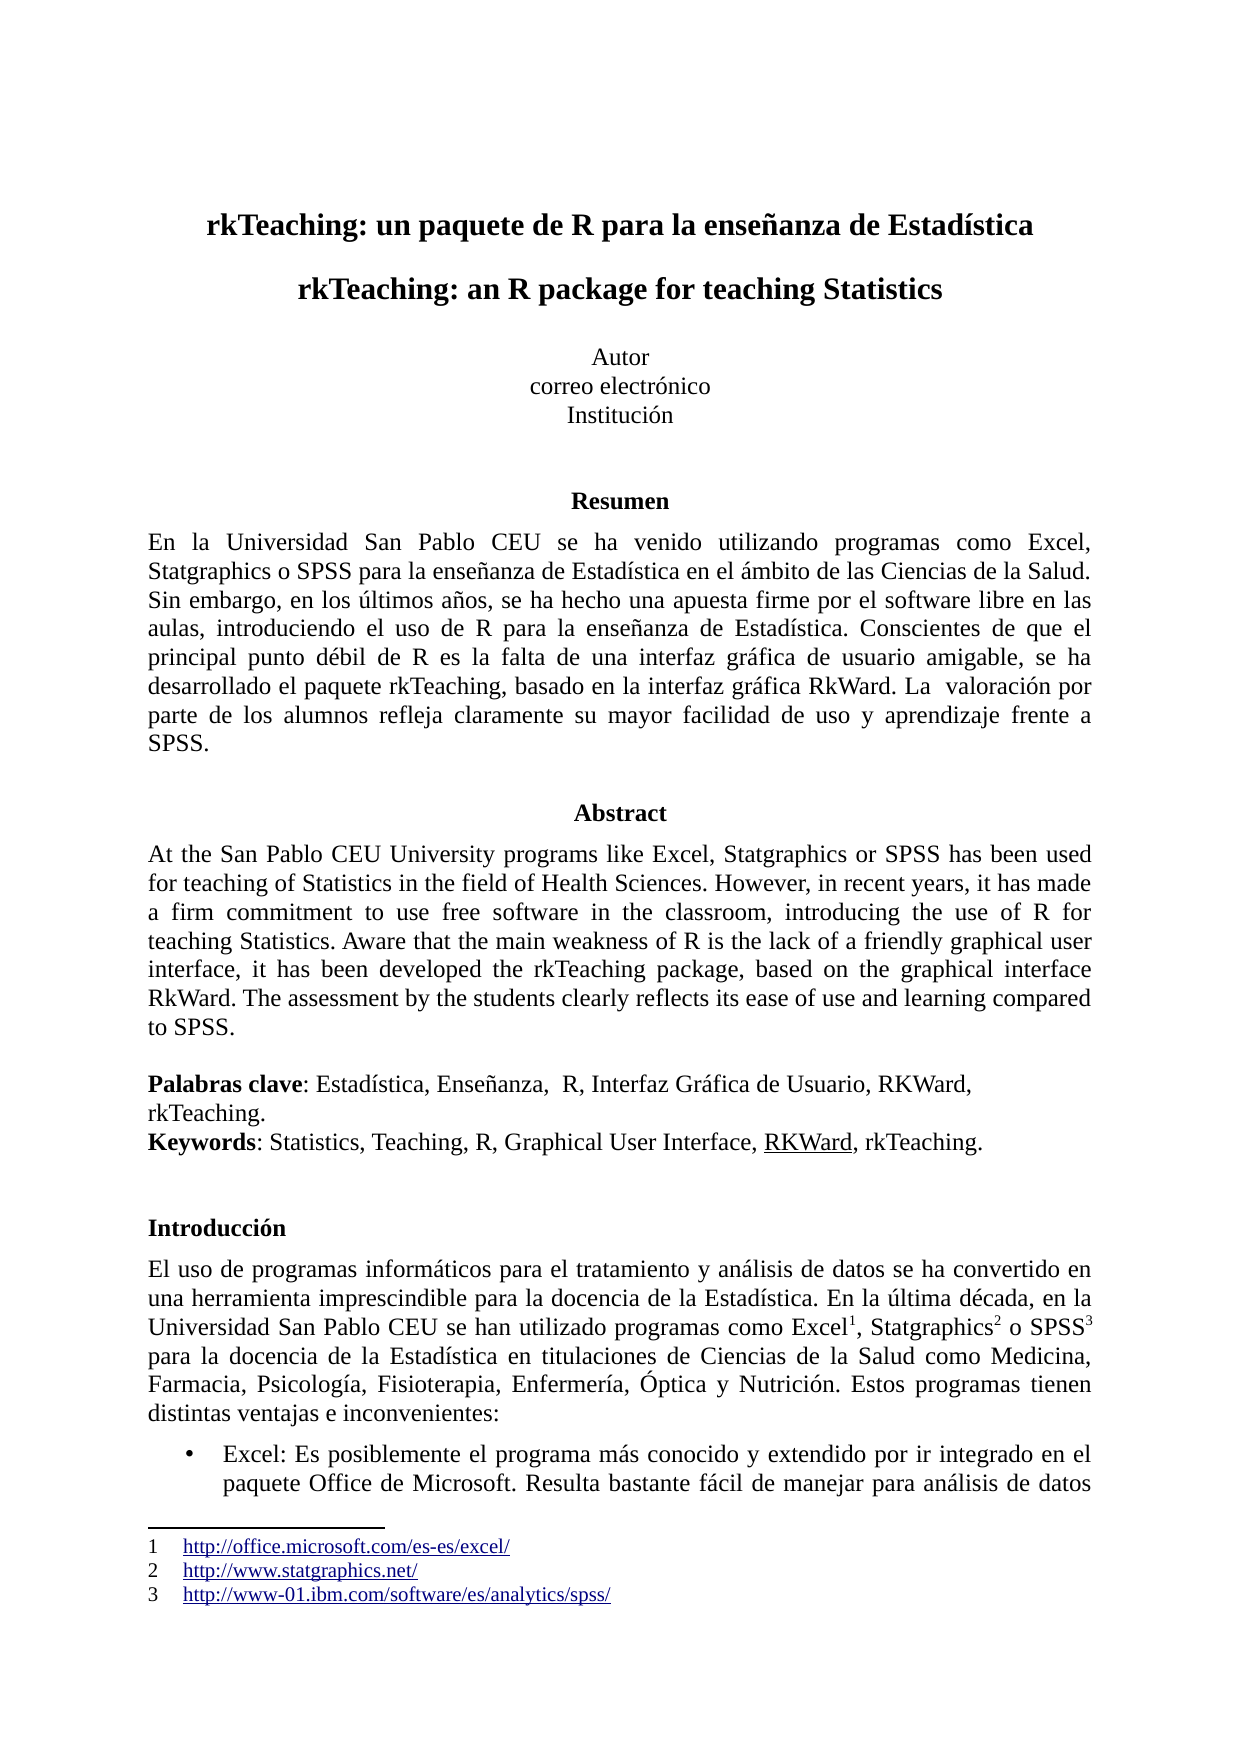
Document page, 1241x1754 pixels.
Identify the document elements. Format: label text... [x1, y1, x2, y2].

text rkTeaching: an R package for teaching Statistics [148, 271, 1093, 306]
text Abstract [148, 798, 1093, 827]
text El uso de programas informáticos para el tratamiento y análisis de datos se ha convertido en una herramienta imprescindible para la docencia de la Estadística. En la última década, en la Universidad San Pablo CEU se han utilizado programas como Excel, Statgraphics o SPSS para la docencia de la Estadística en titulaciones de Ciencias de la Salud como Medicina, Farmacia, Psicología, Fisioterapia, Enfermería, Óptica y Nutrición. Estos programas tienen distintas ventajas e inconvenientes: [148, 1254, 1093, 1427]
text Keywords: Statistics, Teaching, R, Graphical User Interface, RKWard, rkTeaching. [148, 1127, 1093, 1156]
text Resumen [148, 486, 1093, 515]
text Introducción [148, 1213, 1093, 1242]
text rkTeaching: un paquete de R para la enseñanza de Estadística [148, 206, 1093, 242]
text correo electrónico [148, 371, 1093, 400]
text En la Universidad San Pablo CEU se ha venido utilizando programas como Excel, Statgraphics o SPSS para la enseñanza de Estadística en el ámbito de las Ciencias de la Salud. Sin embargo, en los últimos años, se ha hecho una apuesta firme por el software libre en las aulas, introduciendo el uso de R para la enseñanza de Estadística. Conscientes de que el principal punto débil de R es la falta de una interfaz gráfica de usuario amigable, se ha desarrollado el paquete rkTeaching, basado en la interfaz gráfica RkWard. La valoración por parte de los alumnos refleja claramente su mayor facilidad de uso y aprendizaje frente a SPSS. [148, 527, 1093, 757]
text Institución [148, 400, 1093, 429]
text At the San Pablo CEU University programs like Excel, Statgraphics or SPSS has been used for teaching of Statistics in the field of Health Sciences. However, in recent years, it has made a firm commitment to use free software in the classroom, introducing the use of R for teaching Statistics. Aware that the main weakness of R is the lack of a friendly graphical user interface, it has been developed the rkTeaching package, based on the graphical interface RkWard. The assessment by the students clearly reflects its ease of use and learning compared to SPSS. [148, 839, 1093, 1041]
text Palabras clave: Estadística, Enseñanza, R, Interfaz Gráfica de Usuario, RKWard, rkTeaching. [148, 1069, 1093, 1127]
text http://www.statgraphics.net/ [148, 1558, 1093, 1582]
text http://www-01.ibm.com/software/es/analytics/spss/ [148, 1582, 1093, 1606]
text Autor [148, 342, 1093, 371]
text http://office.microsoft.com/es-es/excel/ [148, 1534, 1093, 1558]
list Excel: Es posiblemente el programa más conocido y extendido por ir integrado en el paquete Office de Microsoft. Resulta bastante fácil de manejar para análisis de datos [185, 1439, 1093, 1497]
